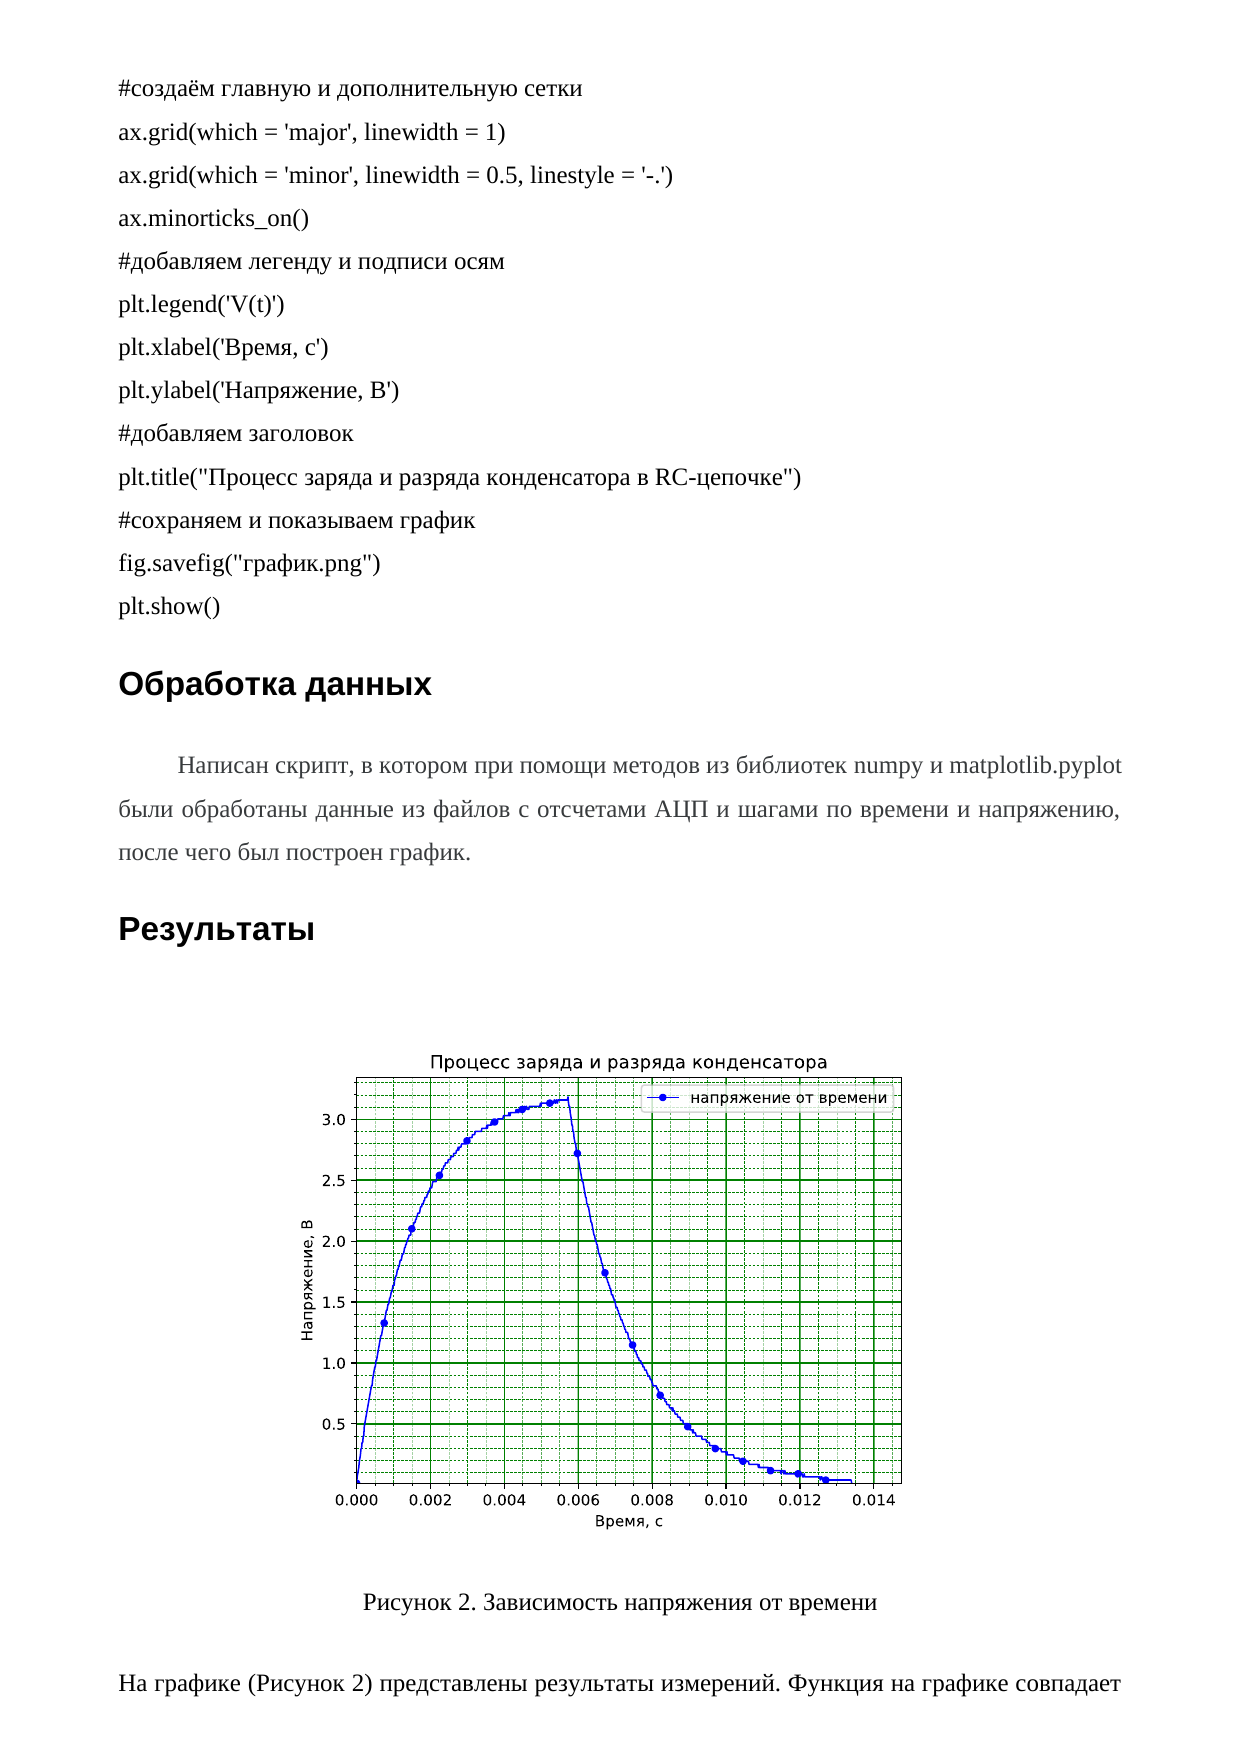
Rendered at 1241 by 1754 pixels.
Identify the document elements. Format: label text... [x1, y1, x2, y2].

text ax.grid(which = 'major', linewidth = 1) [118, 117, 1122, 145]
text Результаты [118, 909, 1122, 948]
text plt.legend('V(t)') [118, 289, 1122, 318]
text На графике (Рисунок 2) представлены результаты измерений. Функция на графике совпадает [118, 1668, 1122, 1697]
text ax.minorticks_on() [118, 203, 1122, 232]
text #создаём главную и дополнительную сетки [118, 73, 1122, 102]
text plt.ylabel('Напряжение, В') [118, 375, 1122, 404]
text plt.show() [118, 591, 1122, 620]
text plt.title("Процесс заряда и разряда конденсатора в RC-цепочке") [118, 462, 1122, 490]
text #добавляем заголовок [118, 418, 1122, 447]
text #добавляем легенду и подписи осям [118, 246, 1122, 275]
text Рисунок 2. Зависимость напряжения от времени [118, 1587, 1122, 1615]
text fig.savefig("график.png") [118, 548, 1122, 577]
text #сохраняем и показываем график [118, 505, 1122, 533]
subtitle Обработка данных [118, 663, 1122, 702]
text ax.grid(which = 'minor', linewidth = 0.5, linestyle = '-.') [118, 160, 1122, 188]
text Написан скрипт, в котором при помощи методов из библиотек numpy и matplotlib.pyplot были обработаны данные из файлов с отсчетами АЦП и шагами по времени и напряжению, после чего был построен график. [118, 751, 1122, 866]
text plt.xlabel('Время, с') [118, 332, 1122, 361]
